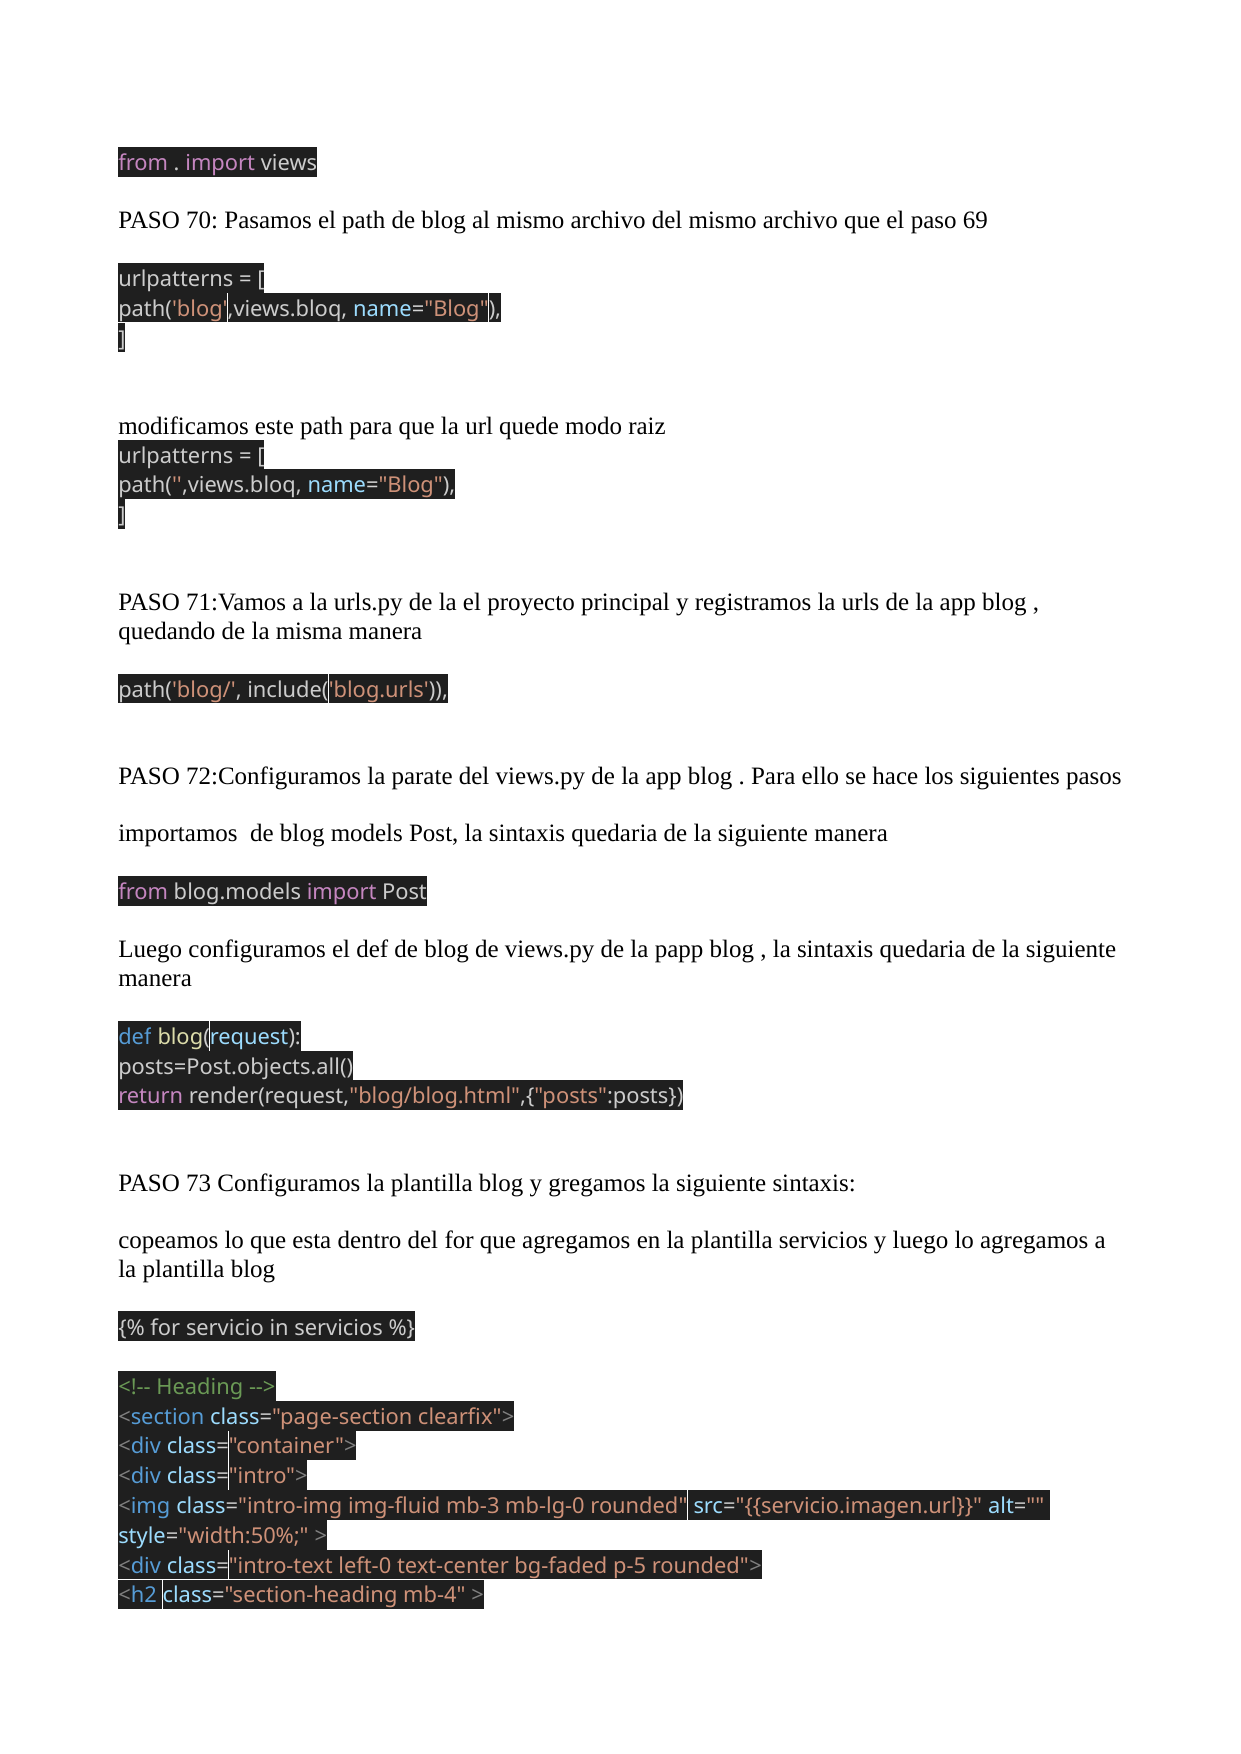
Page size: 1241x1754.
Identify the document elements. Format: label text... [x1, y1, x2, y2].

text <div class="intro"> [118, 1460, 1122, 1490]
text path('blog/', include('blog.urls')), [118, 674, 1122, 703]
text PASO 72:Configuramos la parate del views.py de la app blog . Para ello se hace los siguientes pasos [118, 761, 1122, 790]
text from . import views [118, 147, 1122, 177]
text <div class="intro-text left-0 text-center bg-faded p-5 rounded"> [118, 1550, 1122, 1579]
text def blog(request): [118, 1021, 1122, 1051]
text modificamos este path para que la url quede modo raiz [118, 411, 1122, 439]
text urlpatterns = [ [118, 439, 1122, 469]
text urlpatterns = [ [118, 263, 1122, 293]
text ] [118, 322, 1122, 352]
text posts=Post.objects.all() [118, 1051, 1122, 1080]
text {% for servicio in servicios %} [118, 1311, 1122, 1341]
text copeamos lo que esta dentro del for que agregamos en la plantilla servicios y luego lo agregamos a la plantilla blog [118, 1225, 1122, 1283]
text <!-- Heading --> [118, 1371, 1122, 1401]
text PASO 71:Vamos a la urls.py de la el proyecto principal y registramos la urls de la app blog , quedando de la misma manera [118, 587, 1122, 645]
text <img class="intro-img img-fluid mb-3 mb-lg-0 rounded" src="{{servicio.imagen.url}}" alt="" style="width:50%;" > [118, 1490, 1122, 1550]
text ] [118, 499, 1122, 529]
text PASO 73 Configuramos la plantilla blog y gregamos la siguiente sintaxis: [118, 1168, 1122, 1196]
text path('',views.bloq, name="Blog"), [118, 469, 1122, 499]
text PASO 70: Pasamos el path de blog al mismo archivo del mismo archivo que el paso 69 [118, 205, 1122, 234]
text importamos de blog models Post, la sintaxis quedaria de la siguiente manera [118, 818, 1122, 847]
text return render(request,"blog/blog.html",{"posts":posts}) [118, 1080, 1122, 1110]
text <div class="container"> [118, 1431, 1122, 1460]
text path('blog',views.bloq, name="Blog"), [118, 293, 1122, 322]
text <h2 class="section-heading mb-4" > [118, 1579, 1122, 1609]
text <section class="page-section clearfix"> [118, 1401, 1122, 1431]
text Luego configuramos el def de blog de views.py de la papp blog , la sintaxis quedaria de la siguiente manera [118, 934, 1122, 992]
text from blog.models import Post [118, 876, 1122, 906]
